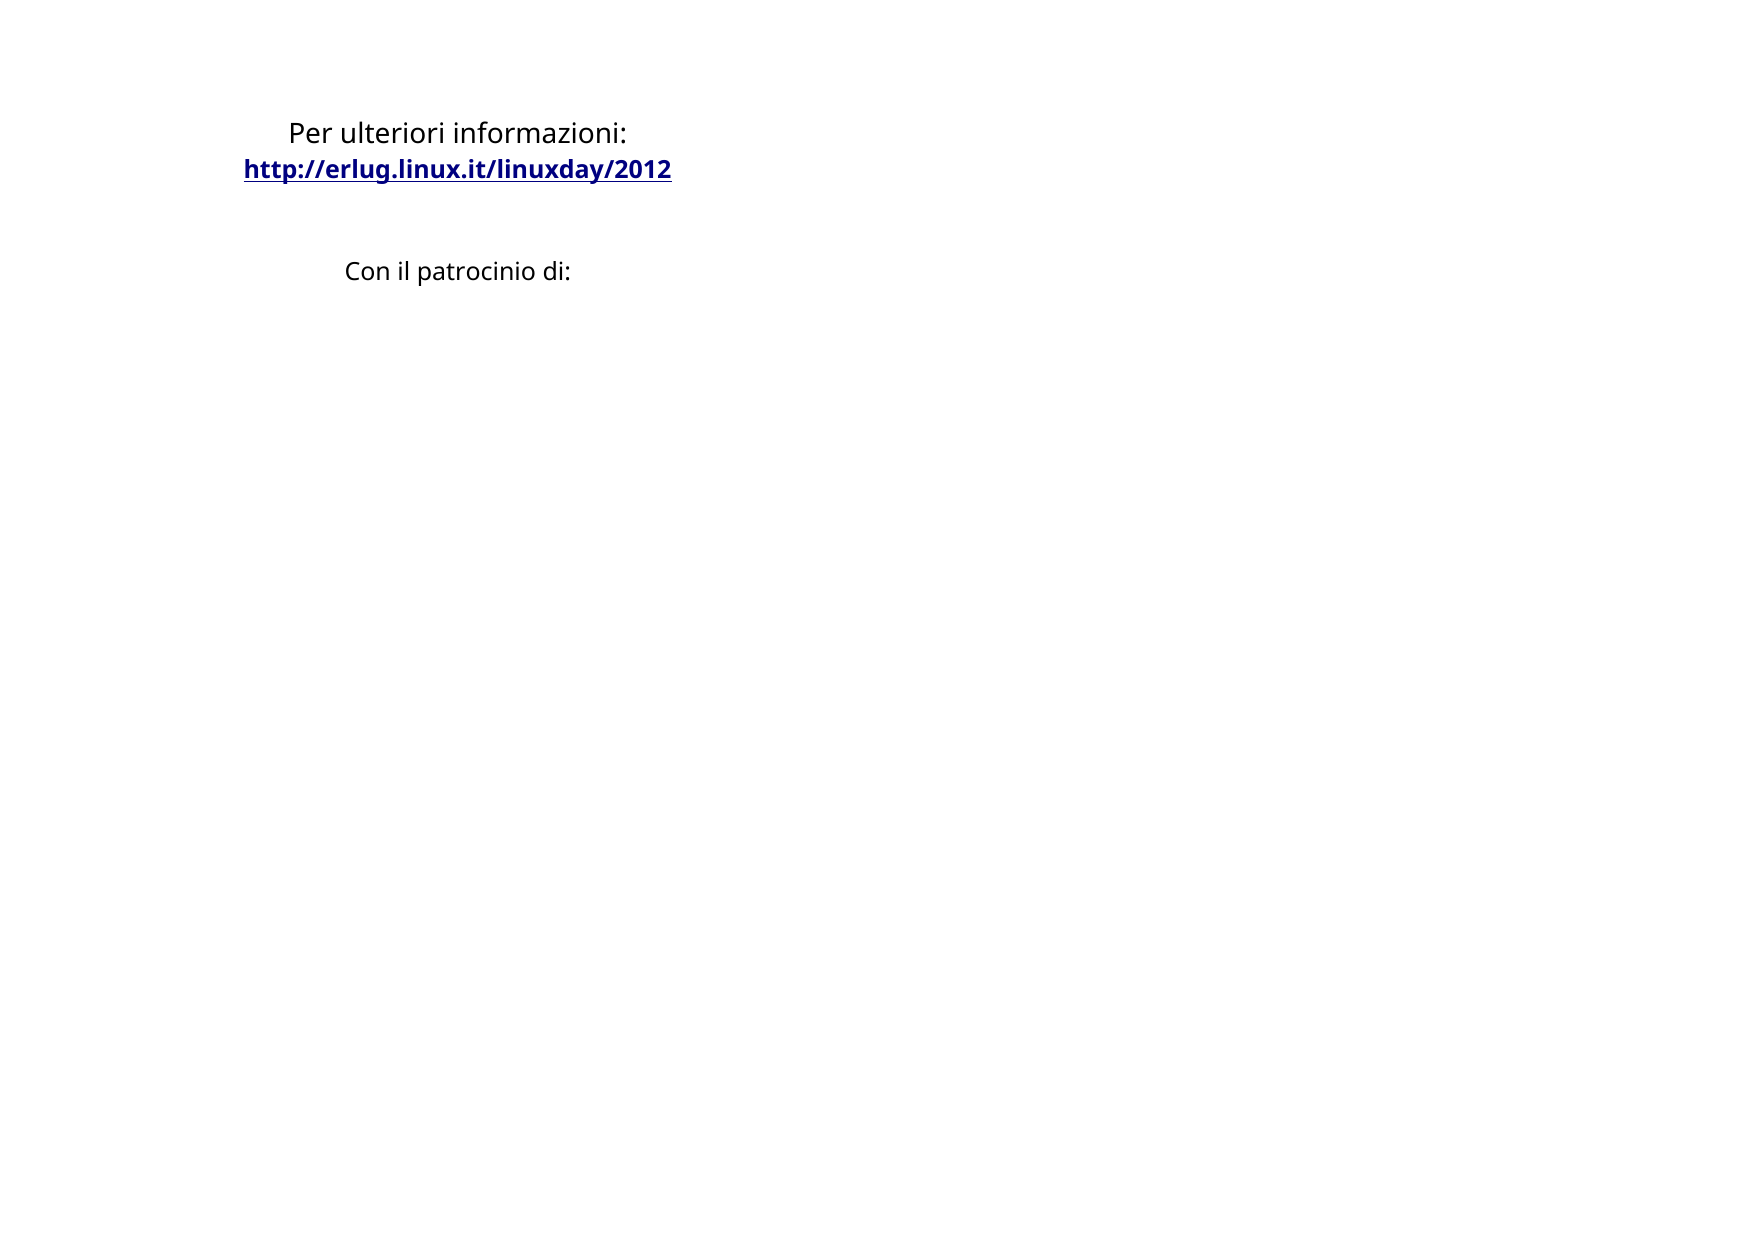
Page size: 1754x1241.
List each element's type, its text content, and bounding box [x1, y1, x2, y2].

text Per ulteriori informazioni: http://erlug.linux.it/linuxday/2012 Con il patrocinio di: [75, 75, 840, 288]
